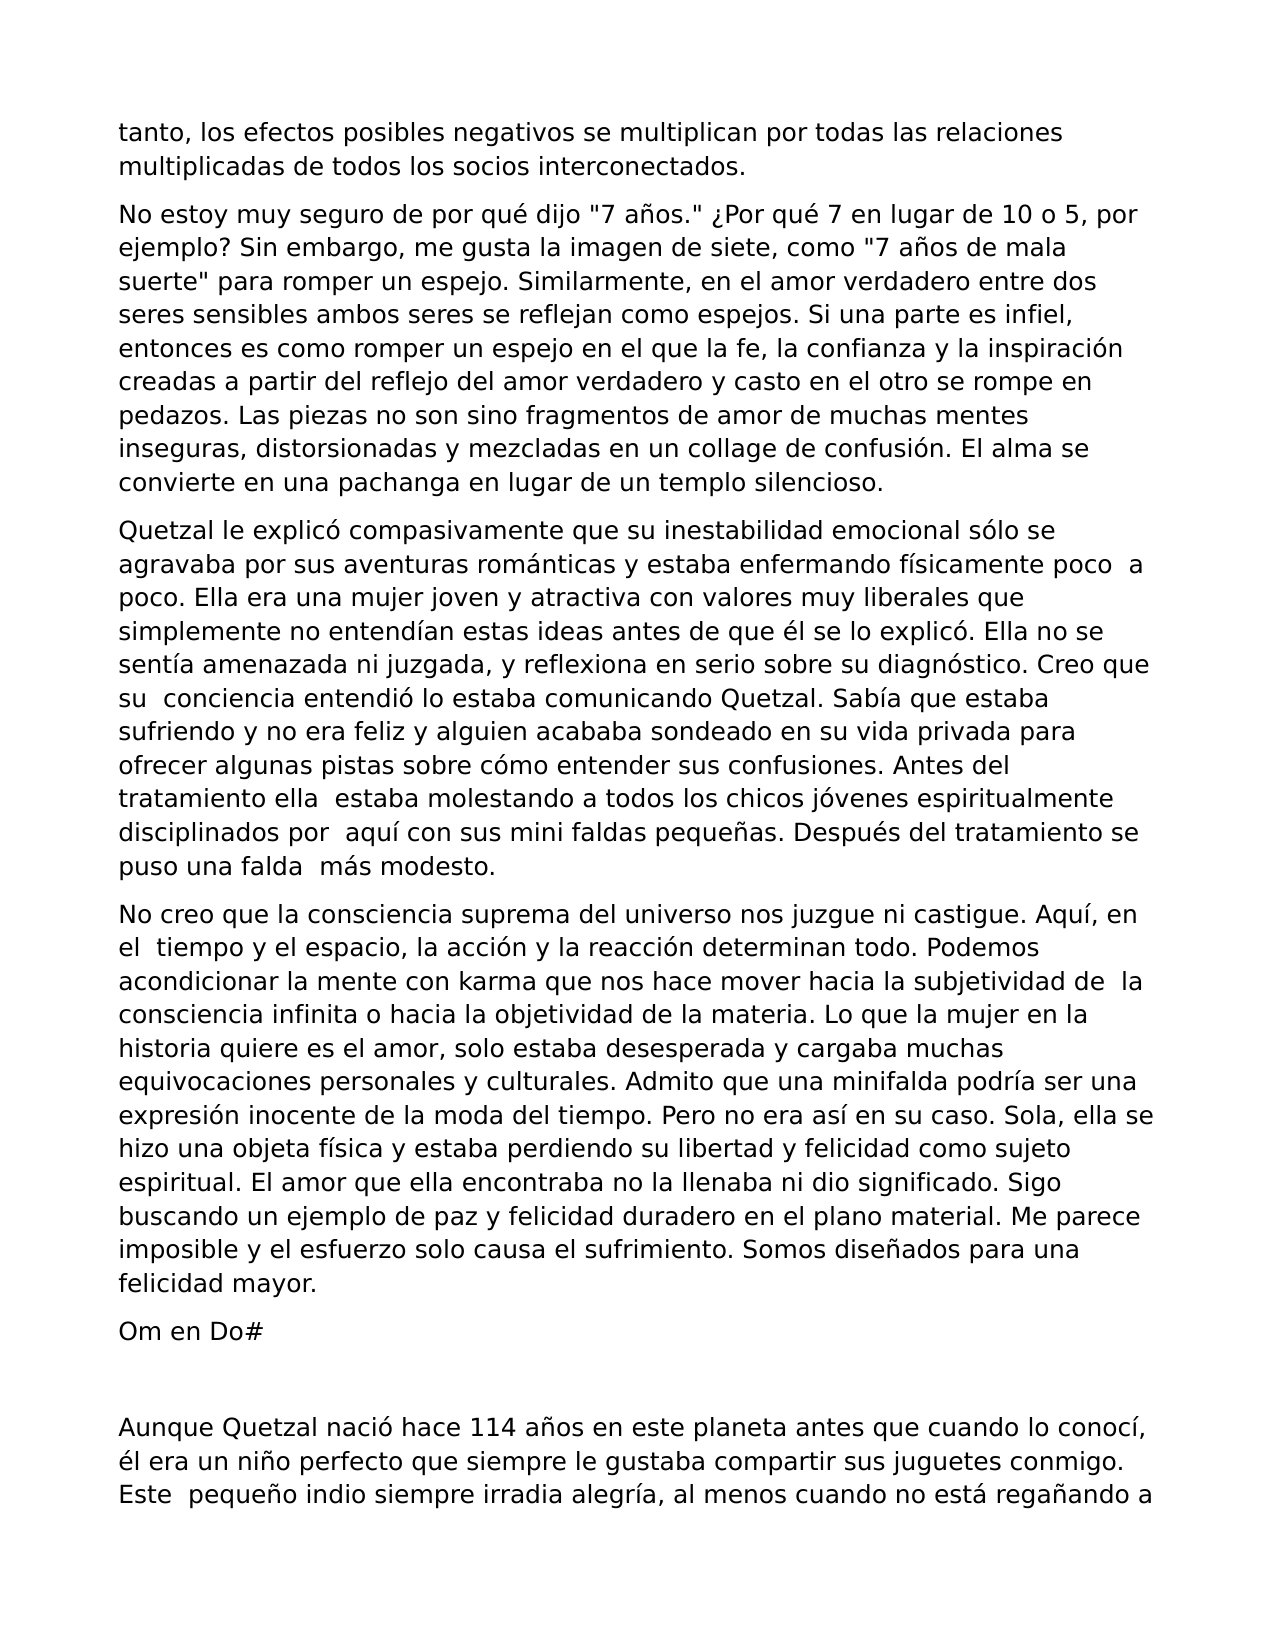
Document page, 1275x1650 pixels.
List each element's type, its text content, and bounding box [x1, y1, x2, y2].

text Quetzal le explicó compasivamente que su inestabilidad emocional sólo se agravaba por sus aventuras románticas y estaba enfermando físicamente poco a poco. Ella era una mujer joven y atractiva con valores muy liberales que simplemente no entendían estas ideas antes de que él se lo explicó. Ella no se sentía amenazada ni juzgada, y reflexiona en serio sobre su diagnóstico. Creo que su conciencia entendió lo estaba comunicando Quetzal. Sabía que estaba sufriendo y no era feliz y alguien acababa sondeado en su vida privada para ofrecer algunas pistas sobre cómo entender sus confusiones. Antes del tratamiento ella estaba molestando a todos los chicos jóvenes espiritualmente disciplinados por aquí con sus mini faldas pequeñas. Después del tratamiento se puso una falda más modesto. [118, 516, 1157, 881]
text Om en Do# [118, 1317, 1157, 1346]
text tanto, los efectos posibles negativos se multiplican por todas las relaciones multiplicadas de todos los socios interconectados. [118, 118, 1157, 181]
text Aunque Quetzal nació hace 114 años en este planeta antes que cuando lo conocí, él era un niño perfecto que siempre le gustaba compartir sus juguetes conmigo. Este pequeño indio siempre irradia alegría, al menos cuando no está regañando a [118, 1413, 1157, 1509]
text No estoy muy seguro de por qué dijo "7 años." ¿Por qué 7 en lugar de 10 o 5, por ejemplo? Sin embargo, me gusta la imagen de siete, como "7 años de mala suerte" para romper un espejo. Similarmente, en el amor verdadero entre dos seres sensibles ambos seres se reflejan como espejos. Si una parte es infiel, entonces es como romper un espejo en el que la fe, la confianza y la inspiración creadas a partir del reflejo del amor verdadero y casto en el otro se rompe en pedazos. Las piezas no son sino fragmentos de amor de muchas mentes inseguras, distorsionadas y mezcladas en un collage de confusión. El alma se convierte en una pachanga en lugar de un templo silencioso. [118, 200, 1157, 497]
text No creo que la consciencia suprema del universo nos juzgue ni castigue. Aquí, en el tiempo y el espacio, la acción y la reacción determinan todo. Podemos acondicionar la mente con karma que nos hace mover hacia la subjetividad de la consciencia infinita o hacia la objetividad de la materia. Lo que la mujer en la historia quiere es el amor, solo estaba desesperada y cargaba muchas equivocaciones personales y culturales. Admito que una minifalda podría ser una expresión inocente de la moda del tiempo. Pero no era así en su caso. Sola, ella se hizo una objeta física y estaba perdiendo su libertad y felicidad como sujeto espiritual. El amor que ella encontraba no la llenaba ni dio significado. Sigo buscando un ejemplo de paz y felicidad duradero en el plano material. Me parece imposible y el esfuerzo solo causa el sufrimiento. Somos diseñados para una felicidad mayor. [118, 900, 1157, 1298]
